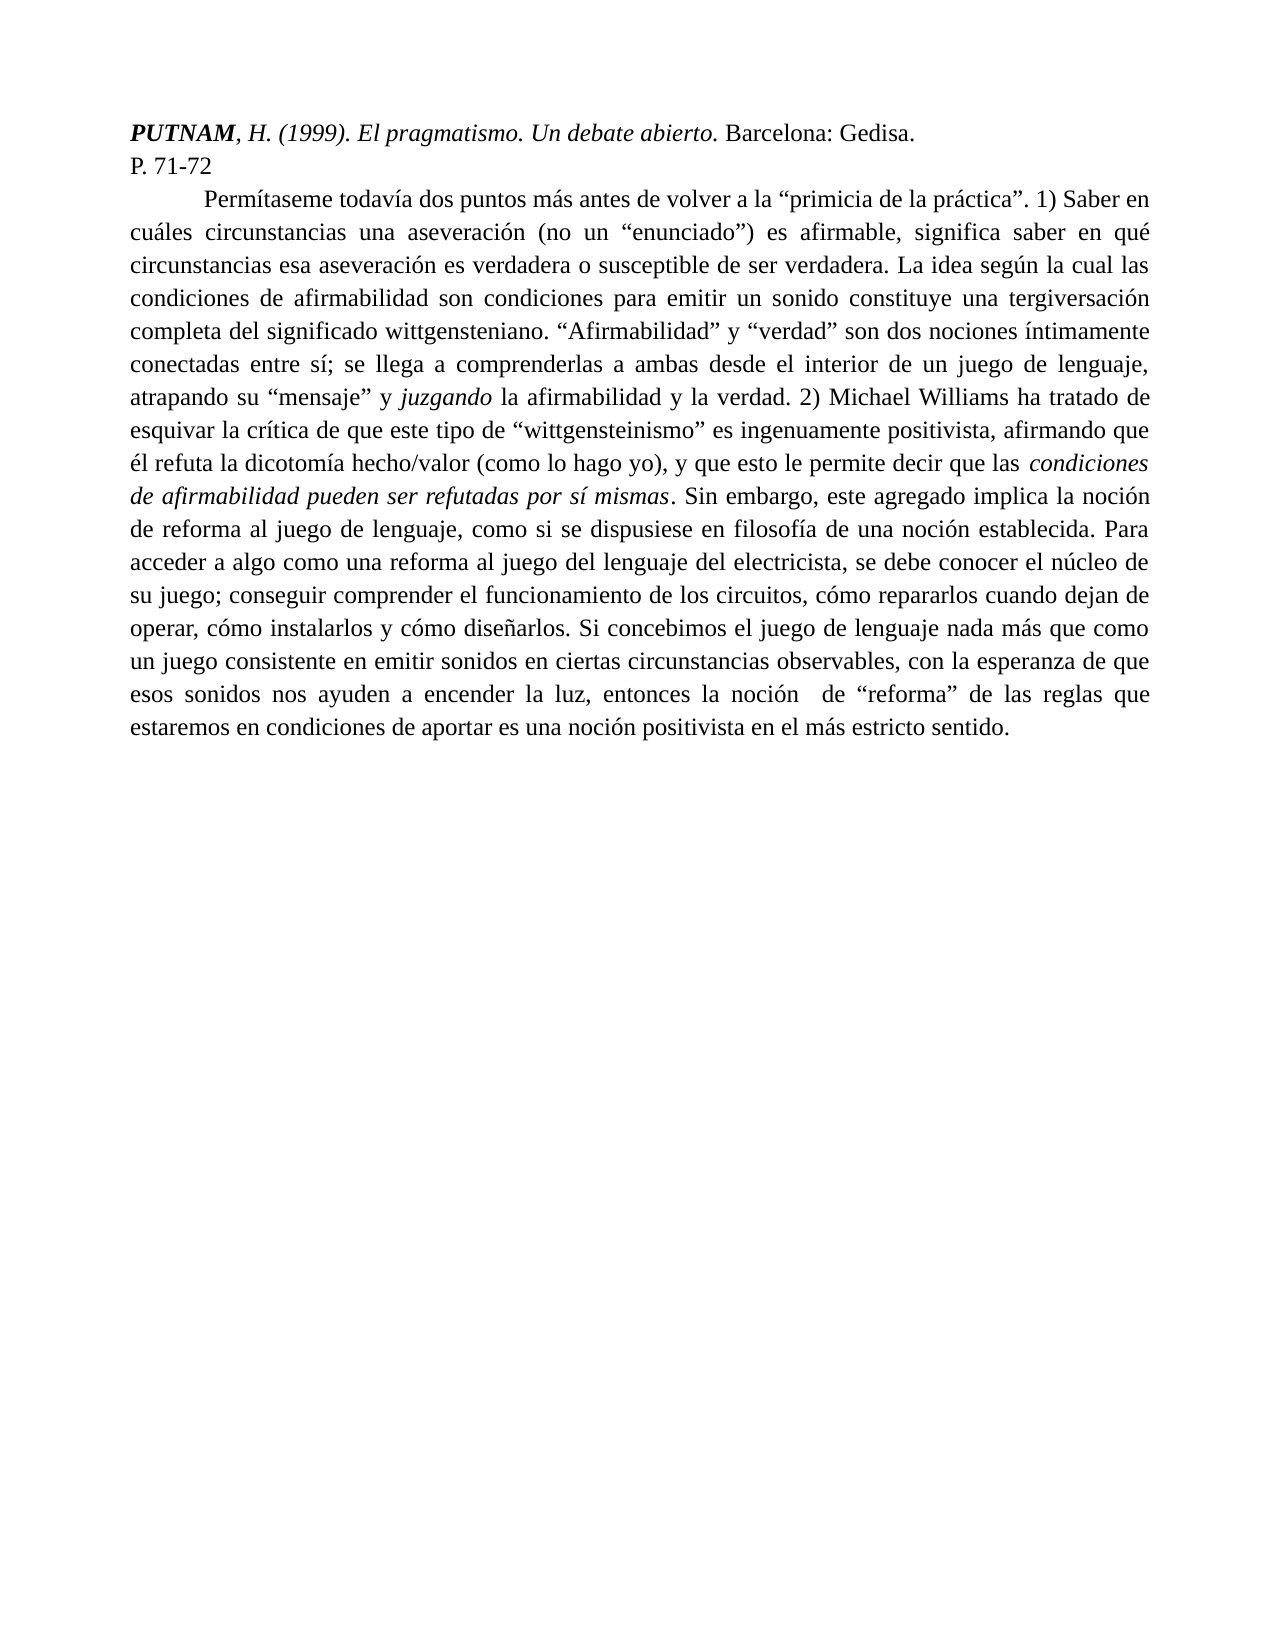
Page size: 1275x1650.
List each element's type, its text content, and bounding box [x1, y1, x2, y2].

text P. 71-72 [130, 151, 1151, 180]
text Permítaseme todavía dos puntos más antes de volver a la “primicia de la práctica”. 1) Saber en cuáles circunstancias una aseveración (no un “enunciado”) es afirmable, significa saber en qué circunstancias esa aseveración es verdadera o susceptible de ser verdadera. La idea según la cual las condiciones de afirmabilidad son condiciones para emitir un sonido constituye una tergiversación completa del significado wittgensteniano. “Afirmabilidad” y “verdad” son dos nociones íntimamente conectadas entre sí; se llega a comprenderlas a ambas desde el interior de un juego de lenguaje, atrapando su “mensaje” y juzgando la afirmabilidad y la verdad. 2) Michael Williams ha tratado de esquivar la crítica de que este tipo de “wittgensteinismo” es ingenuamente positivista, afirmando que él refuta la dicotomía hecho/valor (como lo hago yo), y que esto le permite decir que las condiciones de afirmabilidad pueden ser refutadas por sí mismas. Sin embargo, este agregado implica la noción de reforma al juego de lenguaje, como si se dispusiese en filosofía de una noción establecida. Para acceder a algo como una reforma al juego del lenguaje del electricista, se debe conocer el núcleo de su juego; conseguir comprender el funcionamiento de los circuitos, cómo repararlos cuando dejan de operar, cómo instalarlos y cómo diseñarlos. Si concebimos el juego de lenguaje nada más que como un juego consistente en emitir sonidos en ciertas circunstancias observables, con la esperanza de que esos sonidos nos ayuden a encender la luz, entonces la noción de “reforma” de las reglas que estaremos en condiciones de aportar es una noción positivista en el más estricto sentido. [130, 184, 1151, 741]
text PUTNAM, H. (1999). El pragmatismo. Un debate abierto. Barcelona: Gedisa. [130, 118, 1151, 147]
